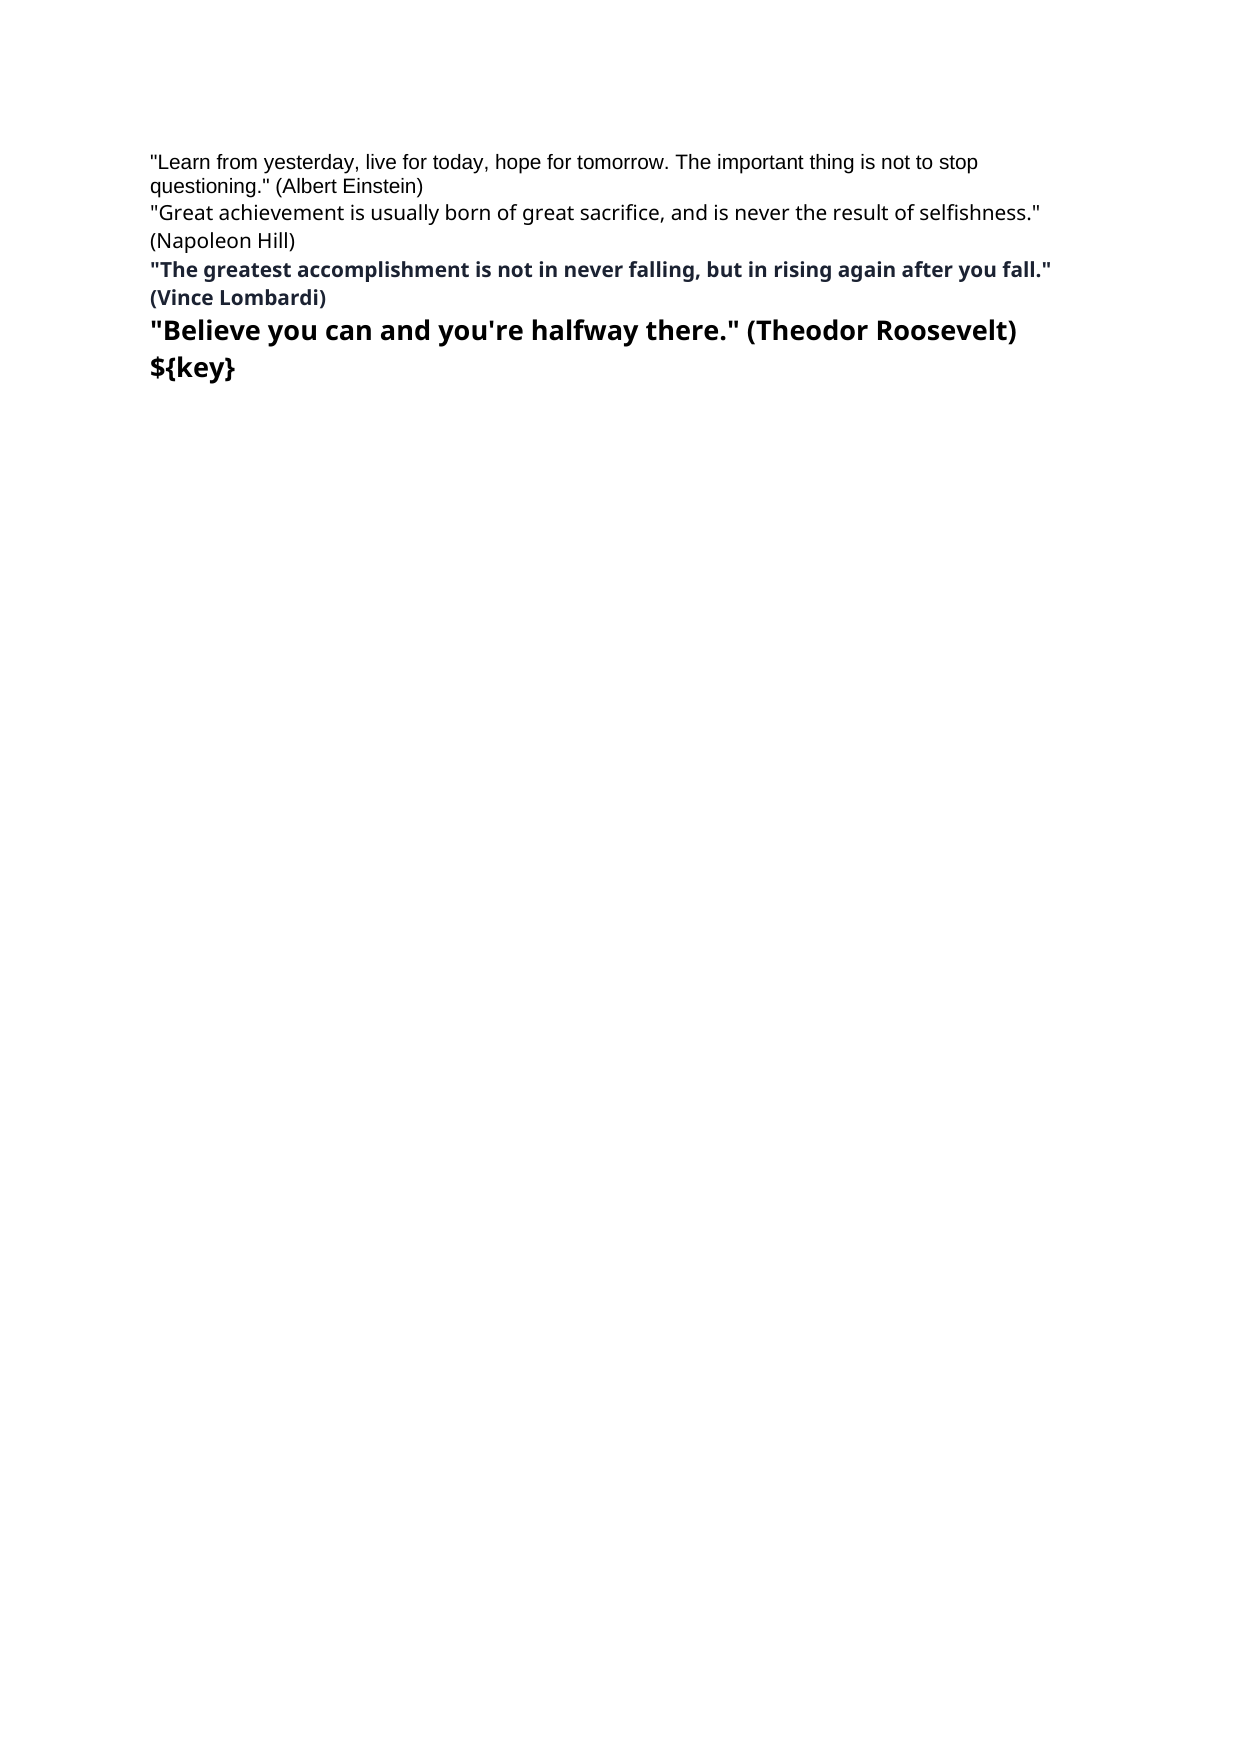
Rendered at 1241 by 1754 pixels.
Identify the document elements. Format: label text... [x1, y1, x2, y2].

text "Learn from yesterday, live for today, hope for tomorrow. The important thing is not to stop questioning." (Albert Einstein) [150, 150, 1090, 198]
text "Believe you can and you're halfway there." (Theodor Roosevelt) [150, 312, 1090, 348]
text "Great achievement is usually born of great sacrifice, and is never the result of selfishness." (Napoleon Hill) [150, 198, 1090, 255]
text ${key} [150, 348, 1090, 385]
text "The greatest accomplishment is not in never falling, but in rising again after you fall." (Vince Lombardi) [150, 255, 1090, 312]
